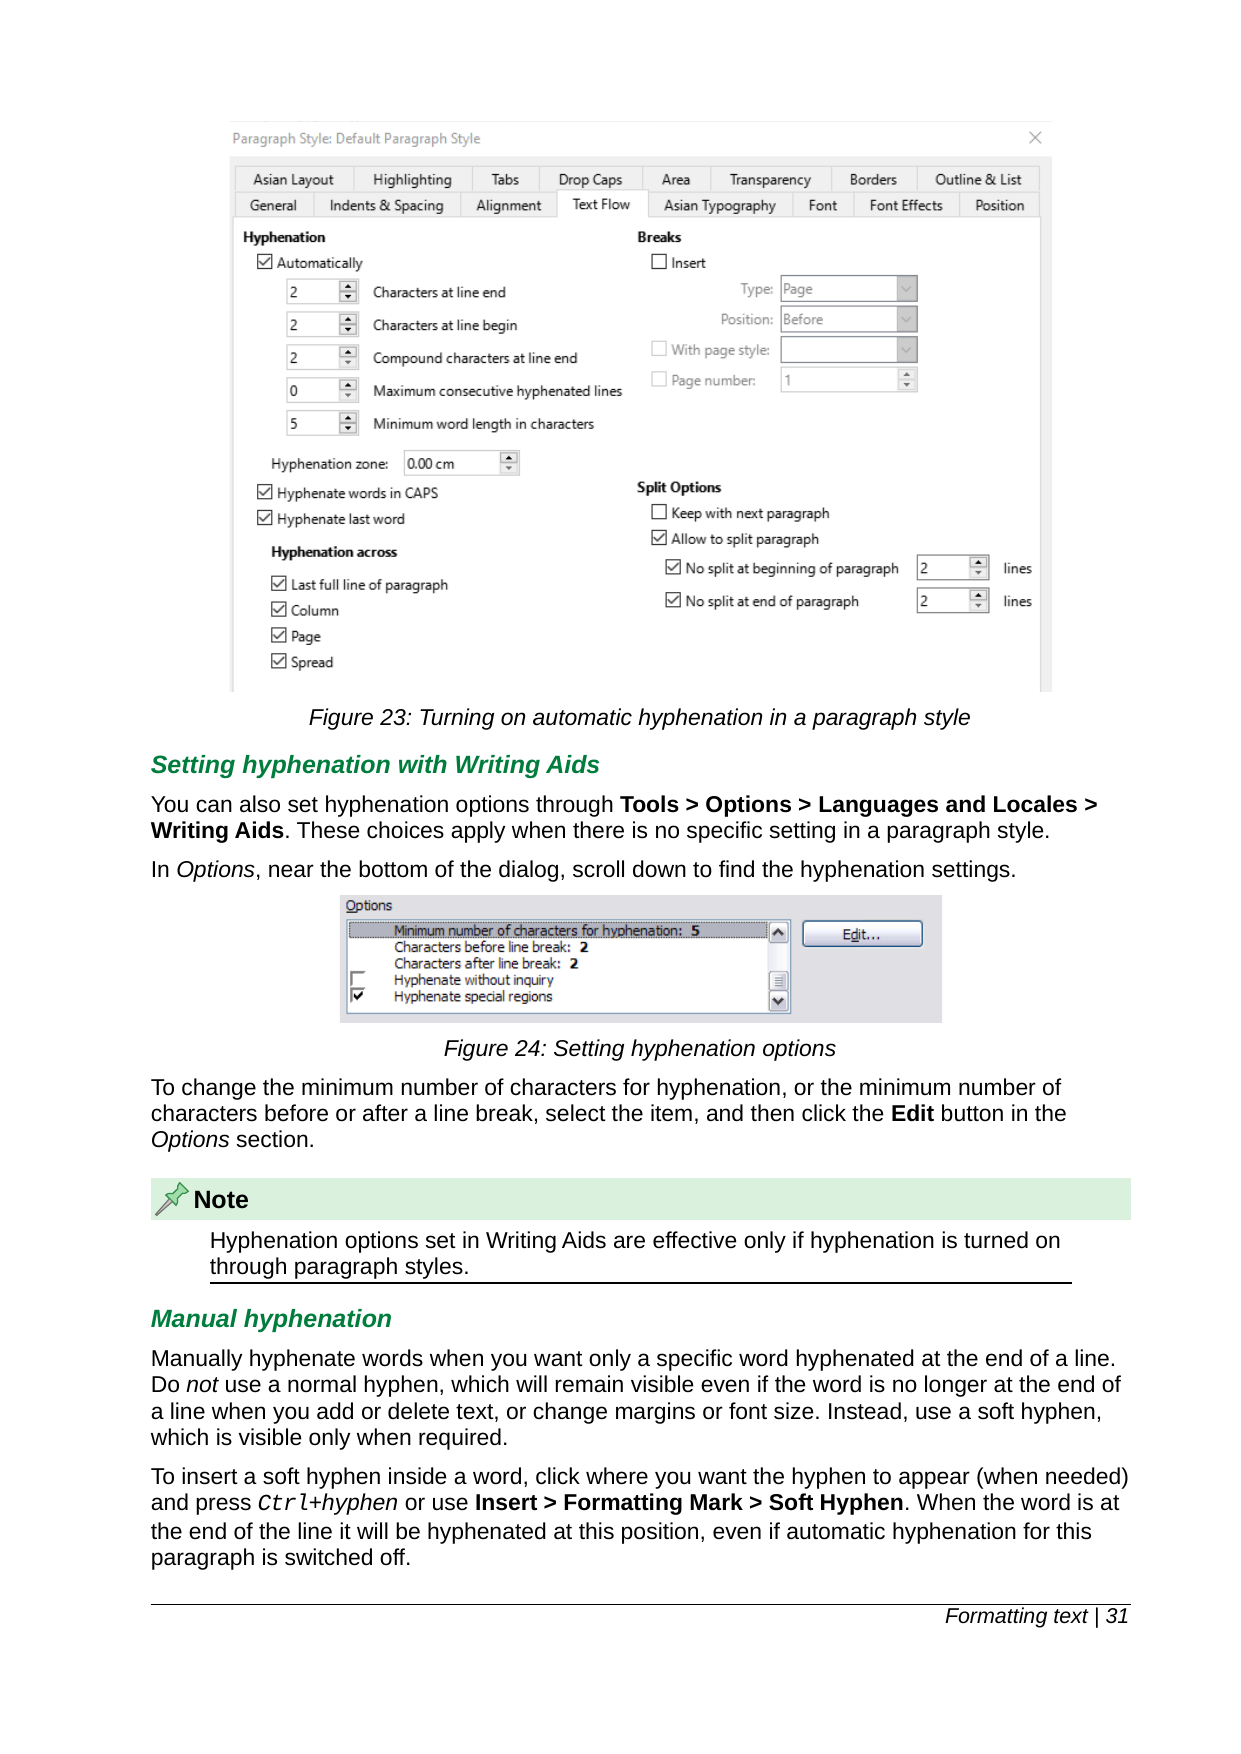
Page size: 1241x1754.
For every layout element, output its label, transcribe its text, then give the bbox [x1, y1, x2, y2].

text Figure 24: Setting hyphenation options [339, 1035, 942, 1061]
picture [229, 121, 1053, 692]
text You can also set hyphenation options through Tools > Options > Languages and Locales > Writing Aids. These choices apply when there is no specific setting in a paragraph style. [151, 791, 1131, 844]
text In Options, near the bottom of the dialog, scroll down to find the hyphenation settings. [151, 856, 1131, 882]
subtitle Manual hyphenation [151, 1304, 1131, 1333]
text To insert a soft hyphen inside a word, click where you want the hyphen to appear (when needed) and press Ctrl+hyphen or use Insert > Formatting Mark > Soft Hyphen. When the word is at the end of the line it will be hyphenated at this position, even if automatic hyphenation for this paragraph is switched off. [151, 1463, 1131, 1570]
text To change the minimum number of characters for hyphenation, or the minimum number of characters before or after a line break, select the item, and then click the Edit button in the Options section. [151, 1074, 1131, 1153]
subtitle Setting hyphenation with Writing Aids [151, 750, 1131, 778]
text Hyphenation options set in Writing Aids are effective only if hyphenation is turned on through paragraph styles. [209, 1227, 1072, 1284]
picture [339, 895, 943, 1023]
text Manually hyphenate words when you want only a specific word hyphenated at the end of a line. Do not use a normal hyphen, which will remain visible even if the word is no longer at the end of a line when you add or delete text, or change margins or font size. Instead, use a soft hyphen, which is visible only when required. [151, 1345, 1131, 1451]
subtitle Note [193, 1178, 1131, 1220]
text Figure 23: Turning on automatic hyphenation in a paragraph style [229, 704, 1052, 730]
